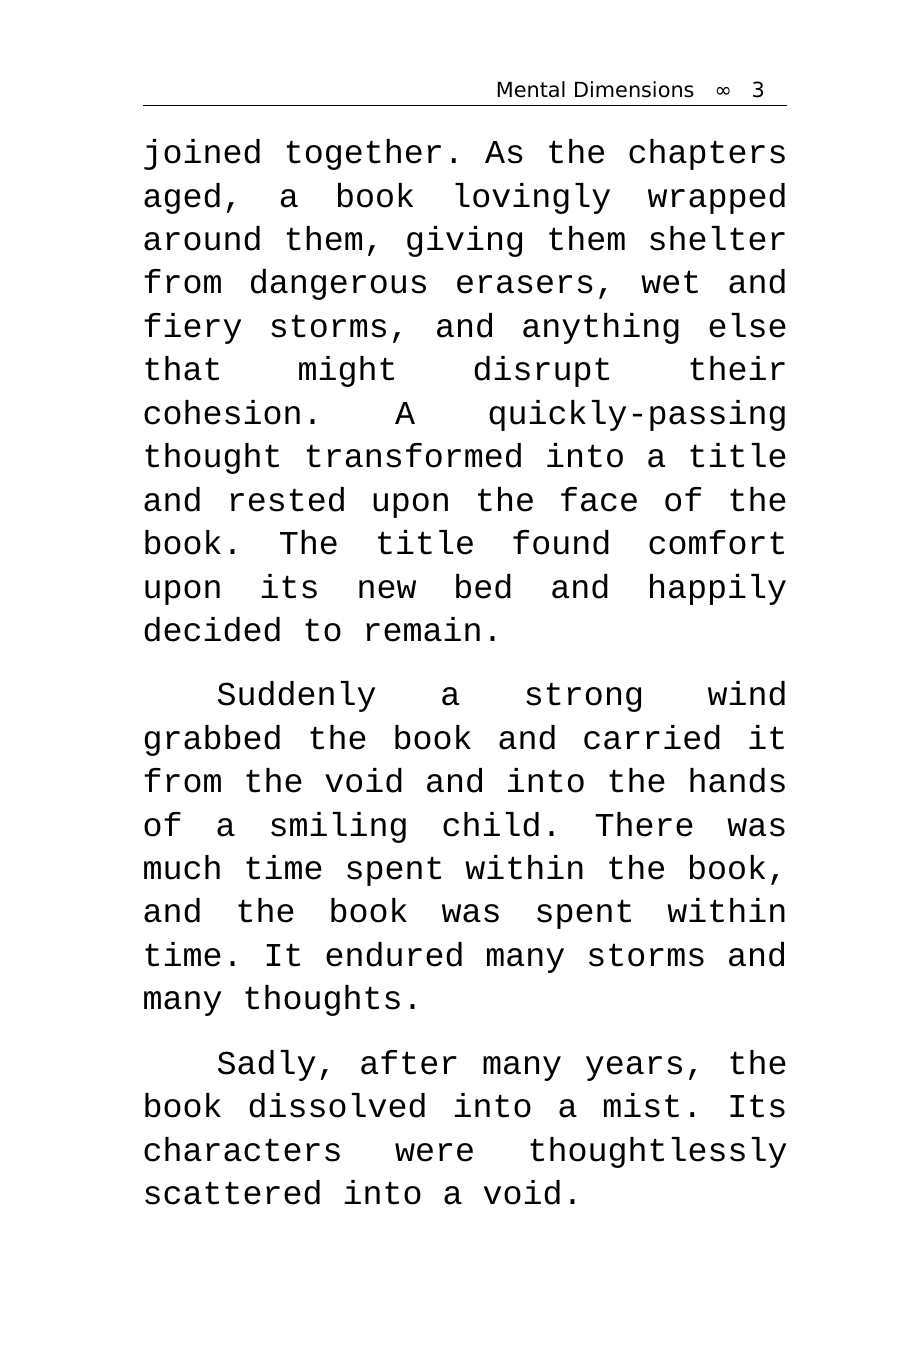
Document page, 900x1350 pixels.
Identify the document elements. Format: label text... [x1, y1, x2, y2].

text Suddenly a strong wind grabbed the book and carried it from the void and into the hands of a smiling child. There was much time spent within the book, and the book was spent within time. It endured many storms and many thoughts. [142, 678, 787, 1020]
text joined together. As the chapters aged, a book lovingly wrapped around them, giving them shelter from dangerous erasers, wet and fiery storms, and anything else that might disrupt their cohesion. A quickly-passing thought transformed into a title and rested upon the face of the book. The title found comfort upon its new bed and happily decided to remain. [142, 136, 787, 652]
text Sadly, after many years, the book dissolved into a mist. Its characters were thoughtlessly scattered into a void. [142, 1046, 787, 1214]
